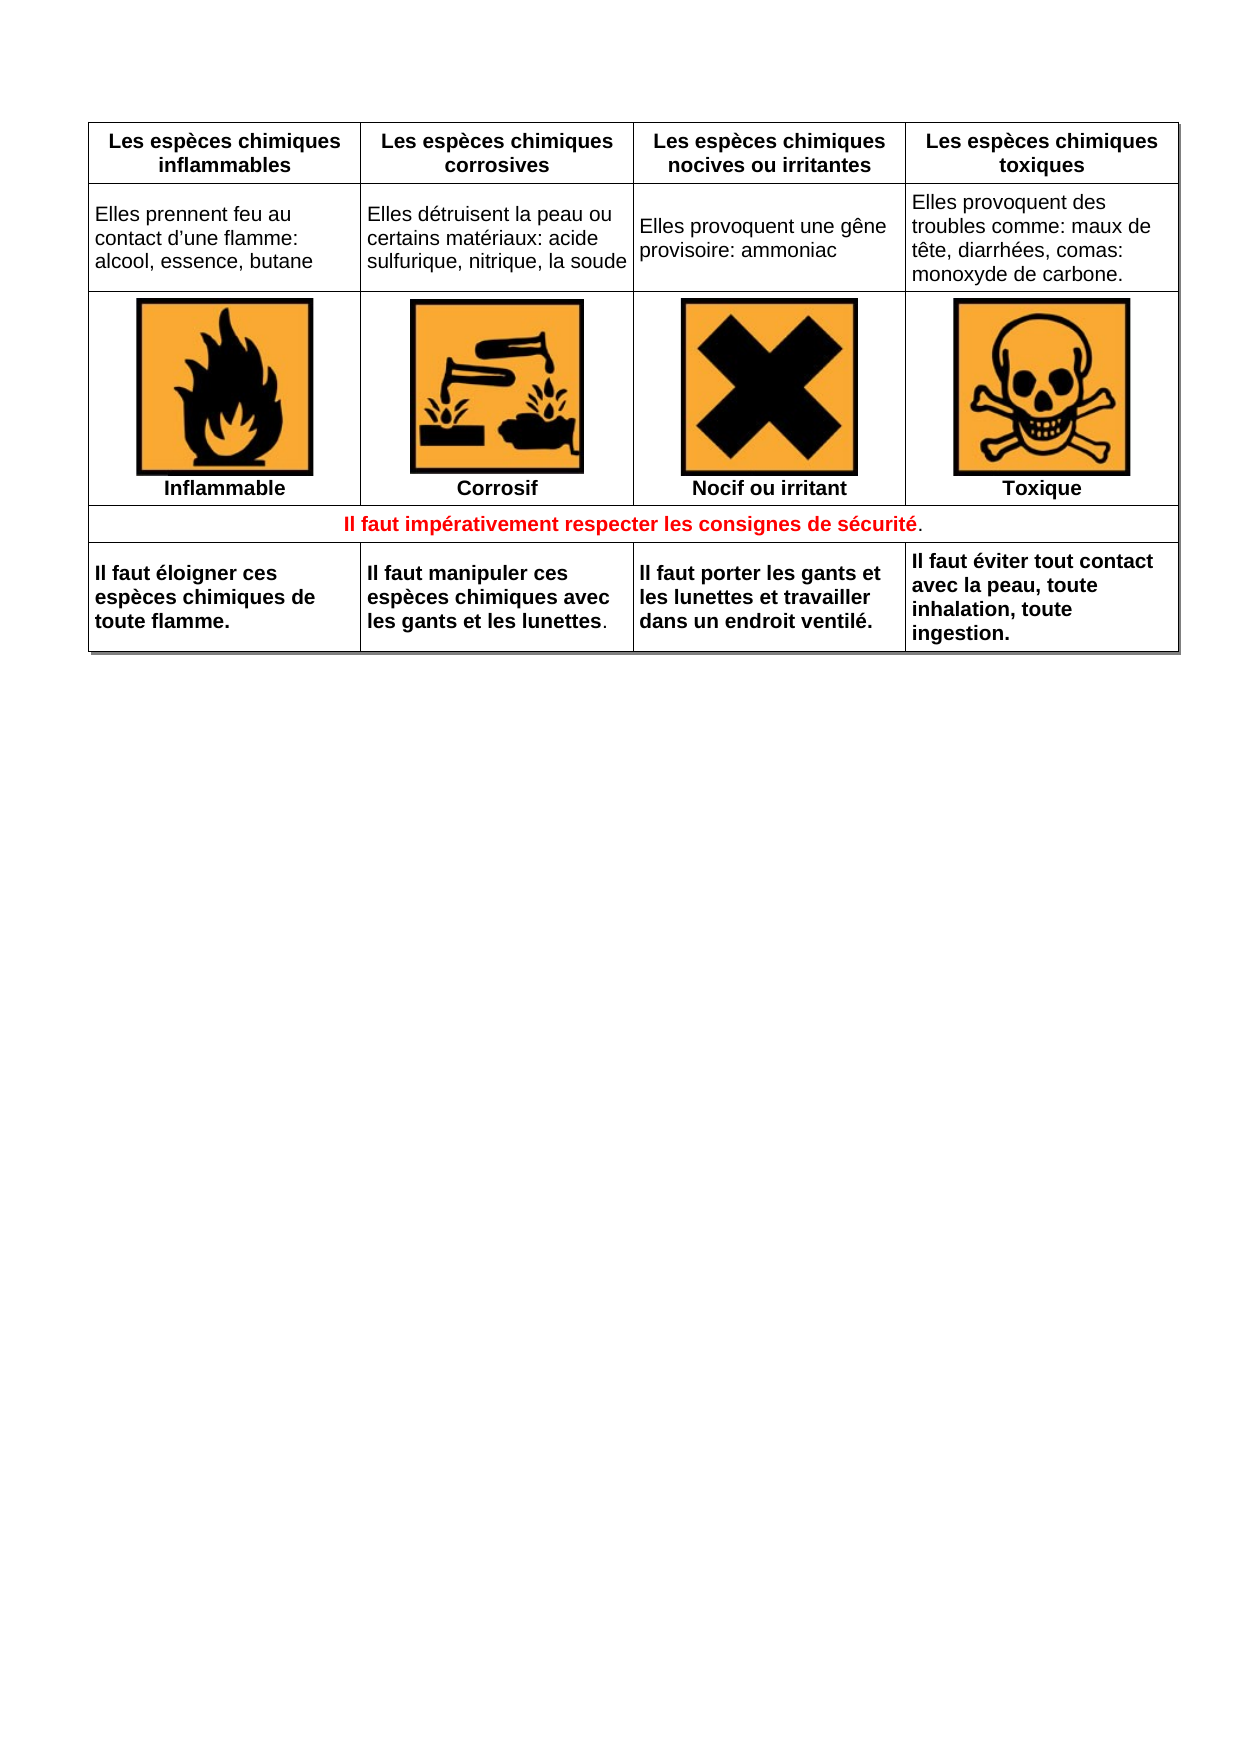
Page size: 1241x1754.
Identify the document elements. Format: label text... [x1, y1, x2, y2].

table_cell ll faut porter les gants et les lunettes et travailler dans un endroit ventilé. [634, 543, 905, 651]
table_cell Il faut éloigner ces espèces chimiques de toute flamme. [89, 543, 360, 651]
picture [953, 298, 1131, 476]
picture [136, 298, 314, 476]
table_cell Elles prennent feu au contact d’une flamme: alcool, essence, butane [89, 184, 360, 291]
table_cell Inflammable [89, 292, 360, 505]
table_cell Il faut impérativement respecter les consignes de sécurité. [89, 506, 1178, 542]
picture [410, 299, 584, 474]
table_cell Elles provoquent des troubles comme: maux de tête, diarrhées, comas: monoxyde de carbone. [906, 184, 1178, 291]
table_cell Il faut éviter tout contact avec la peau, toute inhalation, toute ingestion. [906, 543, 1178, 651]
table_cell Elles provoquent une gêne provisoire: ammoniac [634, 184, 905, 291]
table_header Les espèces chimiques toxiques [906, 123, 1178, 182]
table_cell Toxique [906, 292, 1178, 505]
table_header Les espèces chimiques corrosives [361, 123, 633, 182]
picture [680, 298, 858, 476]
table_header Les espèces chimiques inflammables [89, 123, 360, 182]
table_header Les espèces chimiques nocives ou irritantes [634, 123, 905, 182]
table_cell Elles détruisent la peau ou certains matériaux: acide sulfurique, nitrique, la soude [361, 184, 633, 291]
table_cell Nocif ou irritant [634, 292, 905, 505]
table_cell Corrosif [361, 292, 633, 505]
table_cell Il faut manipuler ces espèces chimiques avec les gants et les lunettes. [361, 543, 633, 651]
